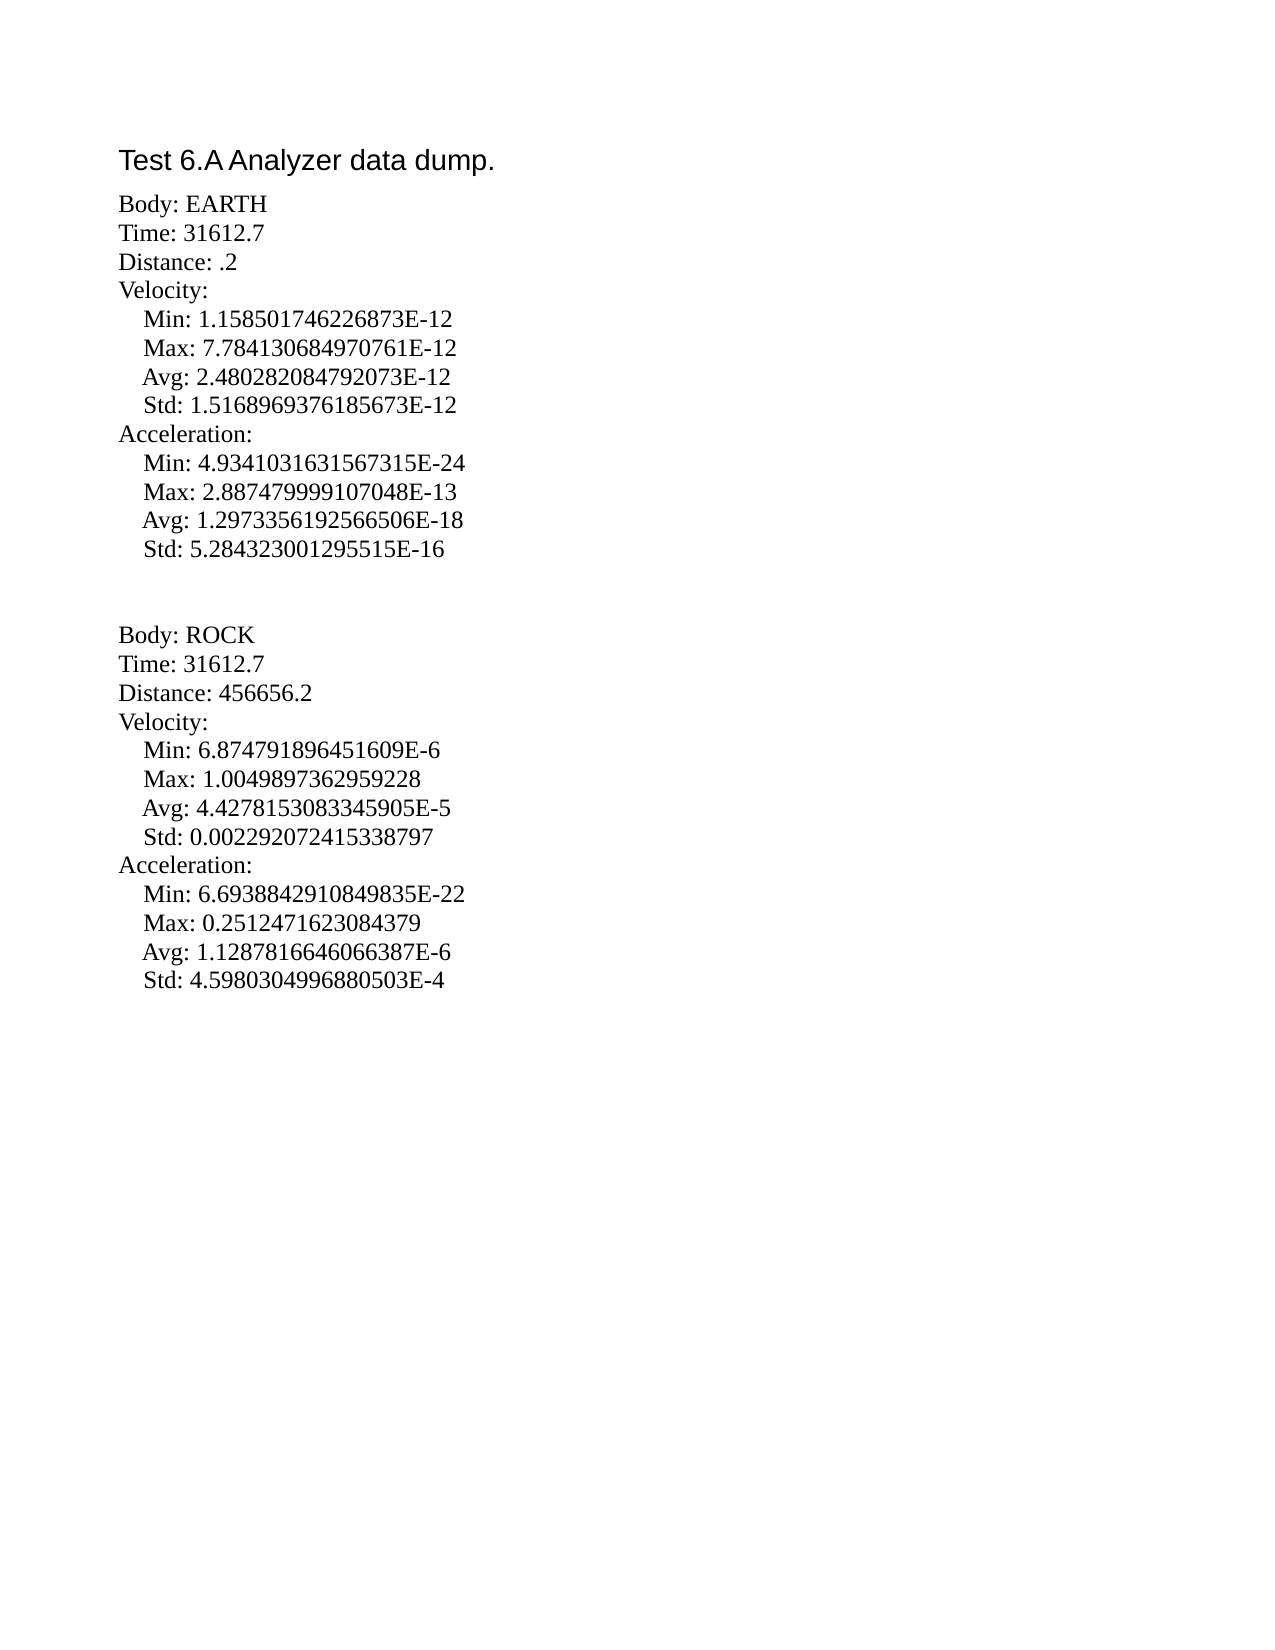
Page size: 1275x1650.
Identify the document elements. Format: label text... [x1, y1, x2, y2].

subtitle Test 6.A Analyzer data dump. [118, 143, 1157, 177]
text Max: 1.0049897362959228 [118, 764, 1157, 793]
text Time: 31612.7 [118, 218, 1157, 247]
text Min: 6.6938842910849835E-22 [118, 879, 1157, 908]
text Std: 1.5168969376185673E-12 [118, 390, 1157, 419]
text Std: 4.5980304996880503E-4 [118, 965, 1157, 994]
text Std: 0.002292072415338797 [118, 822, 1157, 850]
text Avg: 2.480282084792073E-12 [118, 362, 1157, 390]
text Avg: 1.2973356192566506E-18 [118, 505, 1157, 534]
text Acceleration: [118, 850, 1157, 879]
text Distance: .2 [118, 247, 1157, 275]
text Body: ROCK [118, 620, 1157, 649]
text Min: 6.874791896451609E-6 [118, 735, 1157, 764]
text Acceleration: [118, 419, 1157, 448]
text Velocity: [118, 707, 1157, 735]
text Min: 4.9341031631567315E-24 [118, 448, 1157, 477]
text Max: 7.784130684970761E-12 [118, 333, 1157, 362]
text Std: 5.284323001295515E-16 [118, 534, 1157, 563]
text Avg: 1.1287816646066387E-6 [118, 937, 1157, 965]
text Velocity: [118, 275, 1157, 304]
text Avg: 4.4278153083345905E-5 [118, 793, 1157, 822]
text Body: EARTH [118, 189, 1157, 218]
text Max: 0.2512471623084379 [118, 908, 1157, 937]
text Min: 1.158501746226873E-12 [118, 304, 1157, 333]
text Time: 31612.7 [118, 649, 1157, 678]
text Distance: 456656.2 [118, 678, 1157, 707]
text Max: 2.887479999107048E-13 [118, 477, 1157, 505]
